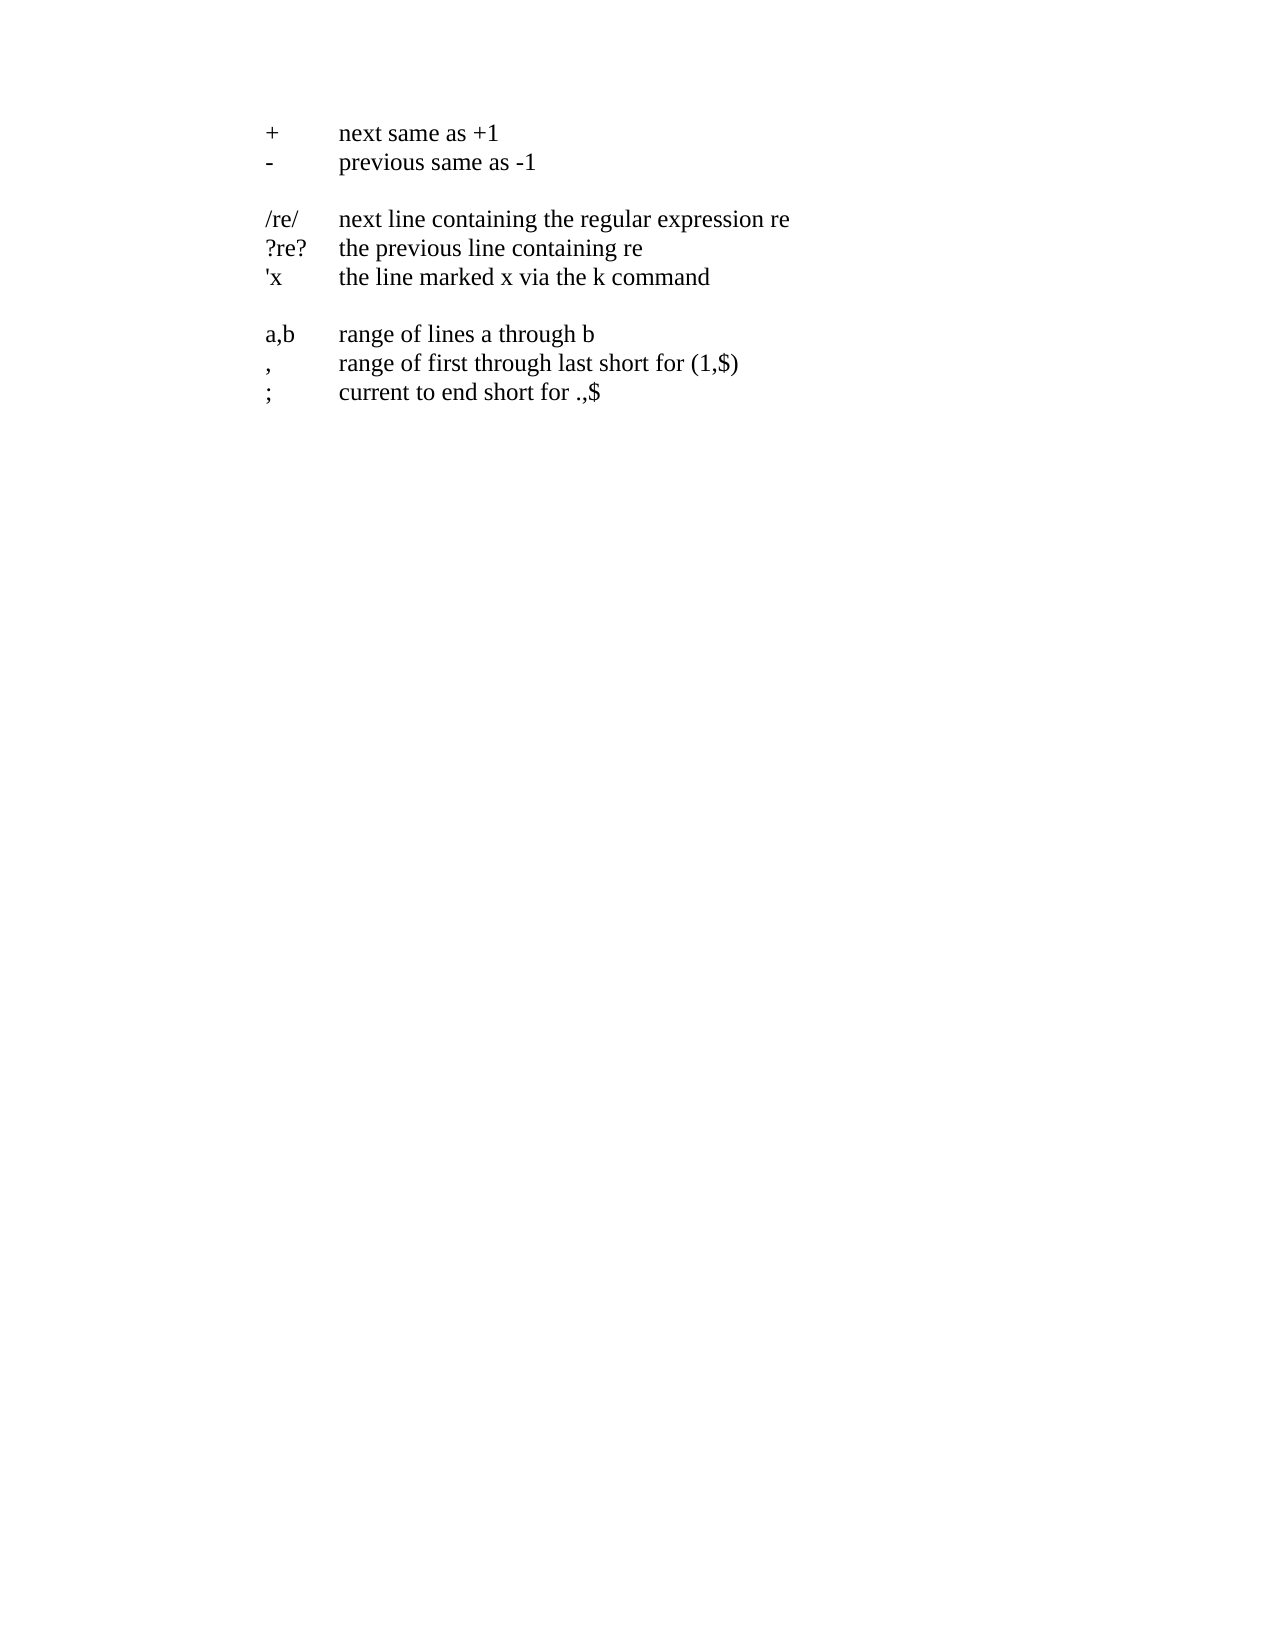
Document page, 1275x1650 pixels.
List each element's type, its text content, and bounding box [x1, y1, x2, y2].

text ; current to end short for .,$ [265, 377, 1157, 406]
text , range of first through last short for (1,$) [265, 348, 1157, 377]
text - previous same as -1 [265, 147, 1157, 176]
text + next same as +1 [265, 118, 1157, 147]
text a,b range of lines a through b [265, 319, 1157, 348]
text 'x the line marked x via the k command [265, 262, 1157, 291]
text /re/ next line containing the regular expression re [265, 204, 1157, 233]
text ?re? the previous line containing re [265, 233, 1157, 262]
